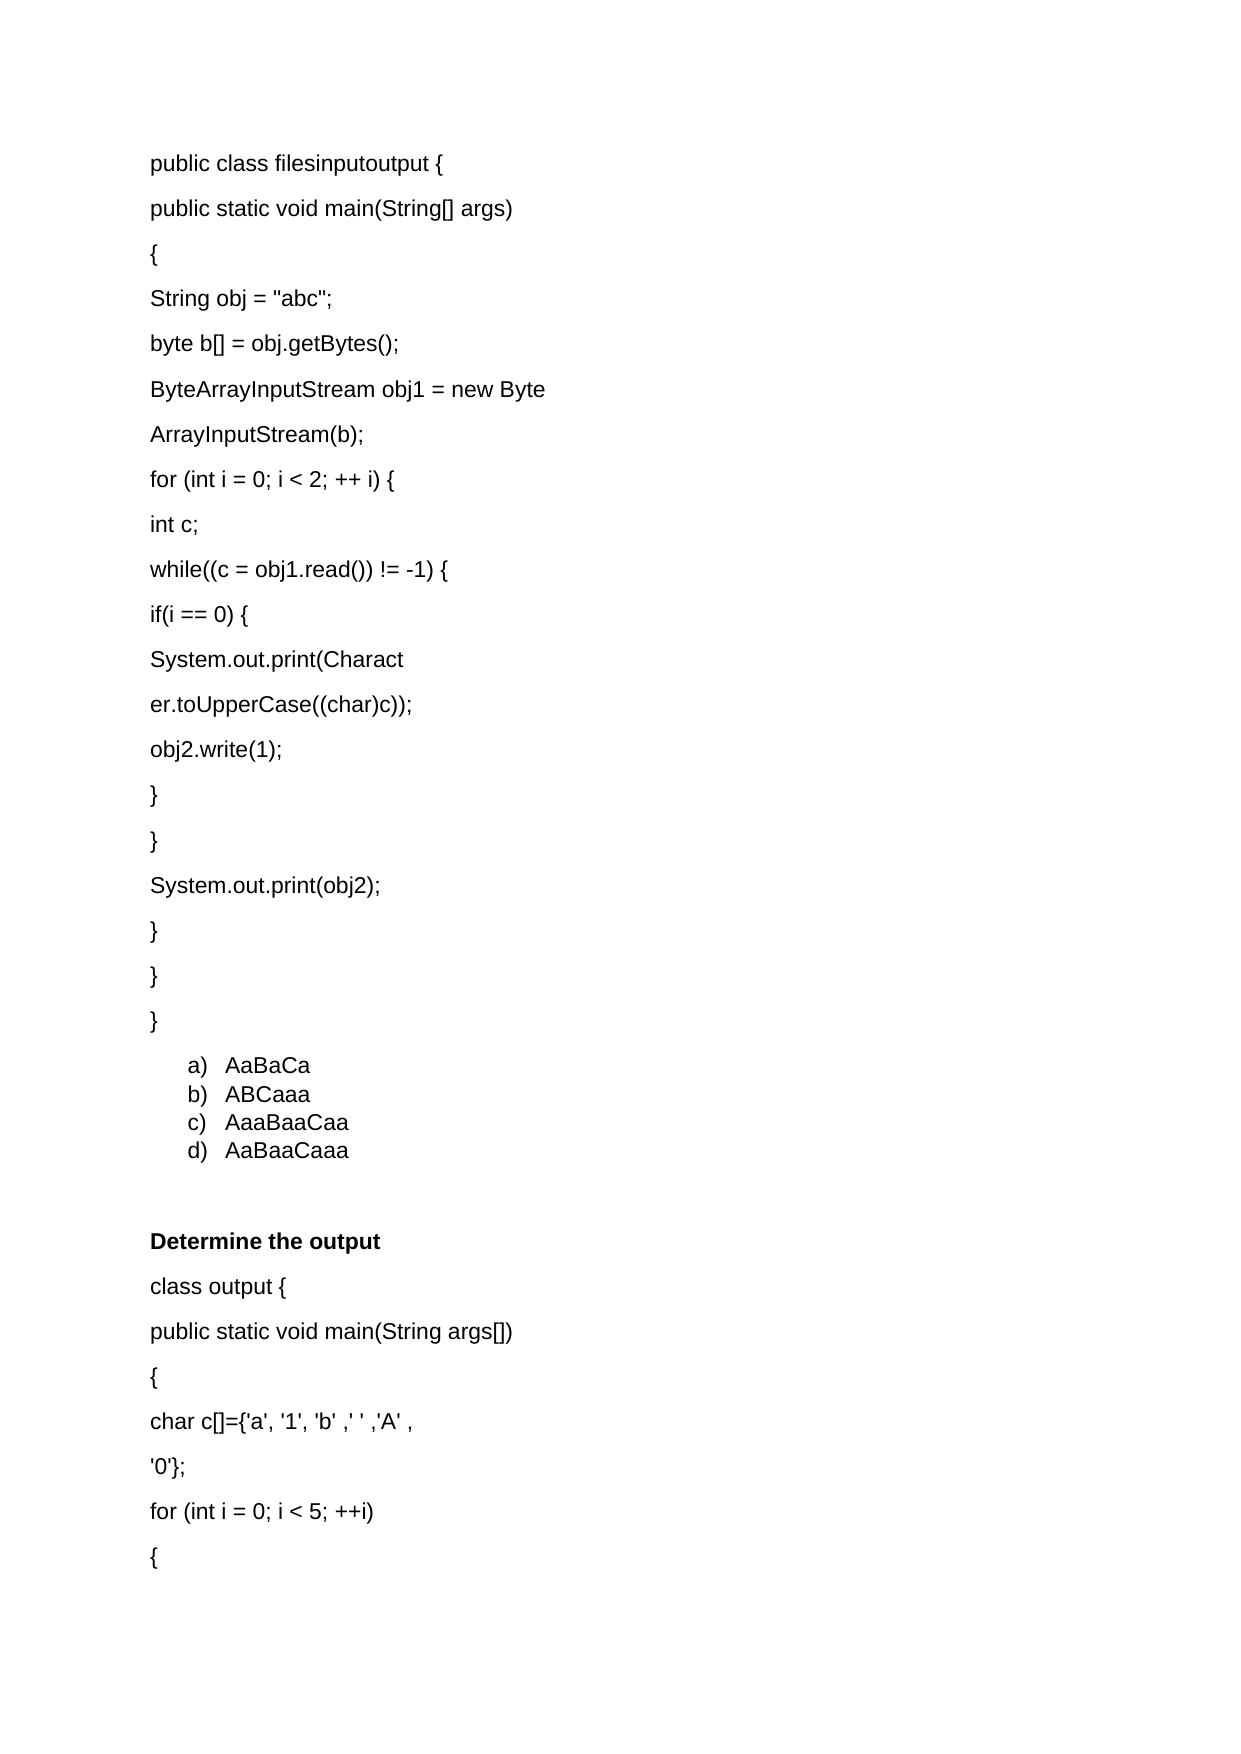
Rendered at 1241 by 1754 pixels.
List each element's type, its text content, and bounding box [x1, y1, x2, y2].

text er.toUpperCase((char)c)); [150, 691, 1090, 718]
list ABCaaa [187, 1081, 1090, 1107]
list AaBaaCaaa [187, 1137, 1090, 1164]
text { [150, 1363, 1090, 1389]
text { [150, 240, 1090, 267]
list AaBaCa [187, 1052, 1090, 1078]
text for (int i = 0; i < 2; ++ i) { [150, 466, 1090, 492]
text while((c = obj1.read()) != -1) { [150, 556, 1090, 582]
text char c[]={'a', '1', 'b' ,' ' ,'A' , [150, 1408, 1090, 1434]
list AaaBaaCaa [187, 1109, 1090, 1135]
text String obj = "abc"; [150, 285, 1090, 312]
text System.out.print(obj2); [150, 872, 1090, 898]
text System.out.print(Charact [150, 646, 1090, 672]
text int c; [150, 511, 1090, 537]
text '0'}; [150, 1453, 1090, 1479]
text } [150, 962, 1090, 988]
text public static void main(String args[]) [150, 1318, 1090, 1344]
text public class filesinputoutput { [150, 150, 1090, 176]
text ArrayInputStream(b); [150, 421, 1090, 447]
text { [150, 1543, 1090, 1570]
text for (int i = 0; i < 5; ++i) [150, 1498, 1090, 1524]
text ByteArrayInputStream obj1 = new Byte [150, 376, 1090, 402]
text } [150, 781, 1090, 808]
text Determine the output [150, 1228, 1090, 1254]
text } [150, 917, 1090, 943]
text } [150, 1007, 1090, 1033]
text public static void main(String[] args) [150, 195, 1090, 221]
text byte b[] = obj.getBytes(); [150, 330, 1090, 357]
text } [150, 827, 1090, 853]
text obj2.write(1); [150, 736, 1090, 763]
text if(i == 0) { [150, 601, 1090, 627]
text class output { [150, 1273, 1090, 1299]
